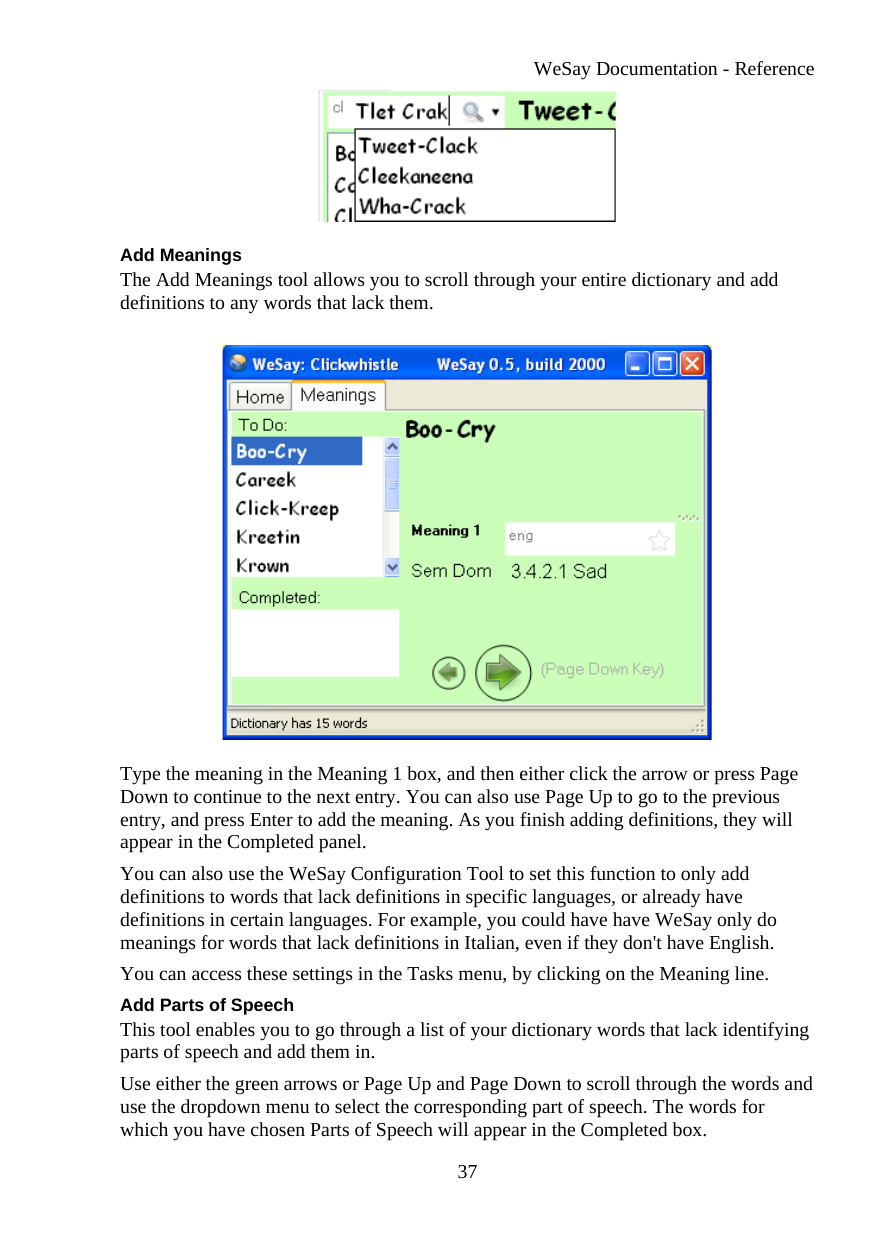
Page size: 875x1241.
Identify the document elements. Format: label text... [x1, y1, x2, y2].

text This tool enables you to go through a list of your dictionary words that lack identifying parts of speech and add them in. [120, 1018, 814, 1063]
subtitle Add Meanings [120, 90, 814, 265]
text You can access these settings in the Tasks menu, by clicking on the Meaning line. [120, 962, 814, 985]
text The Add Meanings tool allows you to scroll through your entire dictionary and add definitions to any words that lack them. [120, 268, 814, 313]
picture [222, 345, 712, 740]
text You can also use the WeSay Configuration Tool to set this function to only add definitions to words that lack definitions in specific languages, or already have definitions in certain languages. For example, you could have have WeSay only do meanings for words that lack definitions in Italian, even if they don't have English. [120, 862, 814, 953]
text Type the meaning in the Meaning 1 box, and then either click the arrow or press Page Down to continue to the next entry. You can also use Page Up to go to the previous entry, and press Enter to add the meaning. As you finish adding definitions, they will appear in the Completed panel. [120, 322, 814, 853]
text Use either the green arrows or Page Up and Page Down to scroll through the words and use the dropdown menu to select the corresponding part of speech. The words for which you have chosen Parts of Speech will appear in the Completed box. [120, 1072, 814, 1141]
subtitle Add Parts of Speech [120, 994, 814, 1015]
picture [318, 90, 616, 222]
